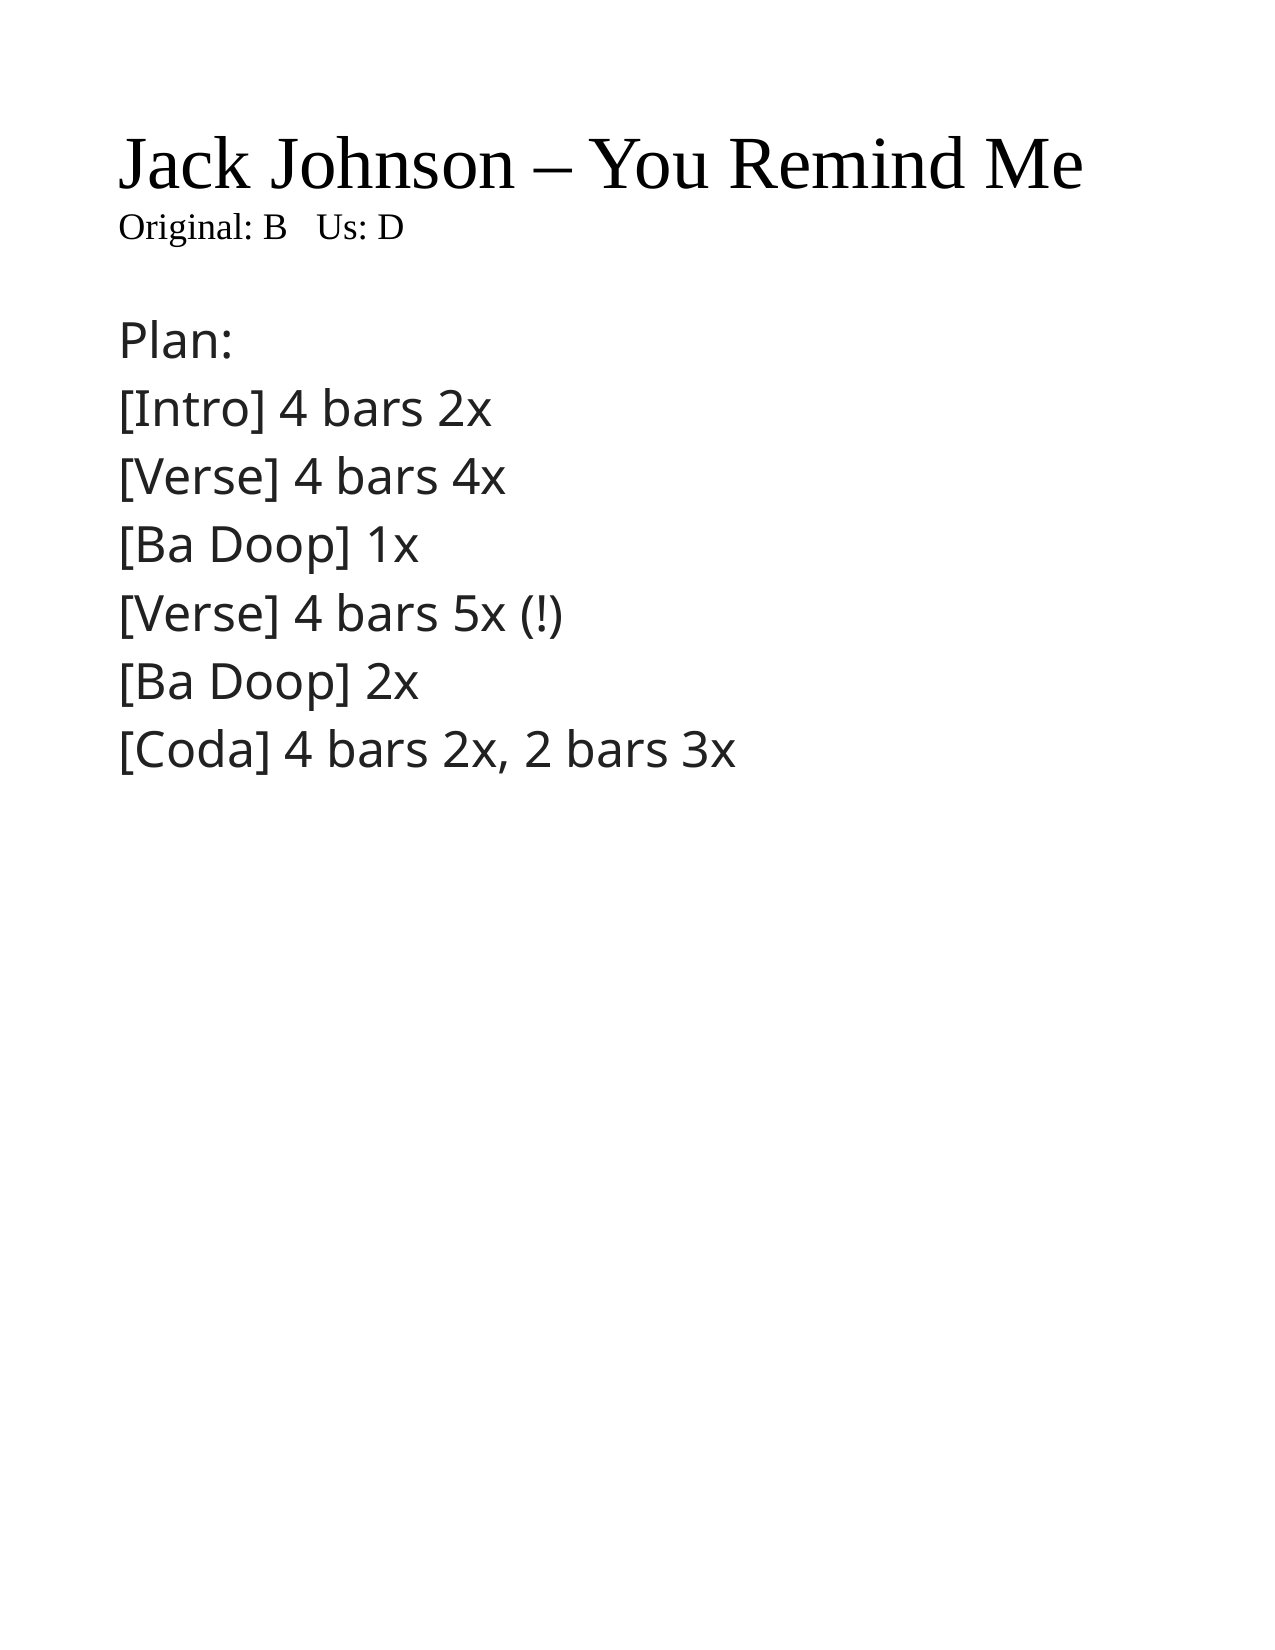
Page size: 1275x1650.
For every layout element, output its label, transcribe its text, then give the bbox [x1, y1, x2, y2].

text [Coda] 4 bars 2x, 2 bars 3x [118, 714, 1157, 782]
text Plan: [118, 305, 1157, 373]
text Jack Johnson – You Remind Me [118, 118, 1157, 204]
text Original: B Us: D [118, 204, 1157, 247]
text [Verse] 4 bars 5x (!) [118, 577, 1157, 646]
text [Verse] 4 bars 4x [118, 441, 1157, 509]
text [Intro] 4 bars 2x [118, 373, 1157, 441]
text [Ba Doop] 1x [118, 509, 1157, 577]
text [Ba Doop] 2x [118, 646, 1157, 714]
